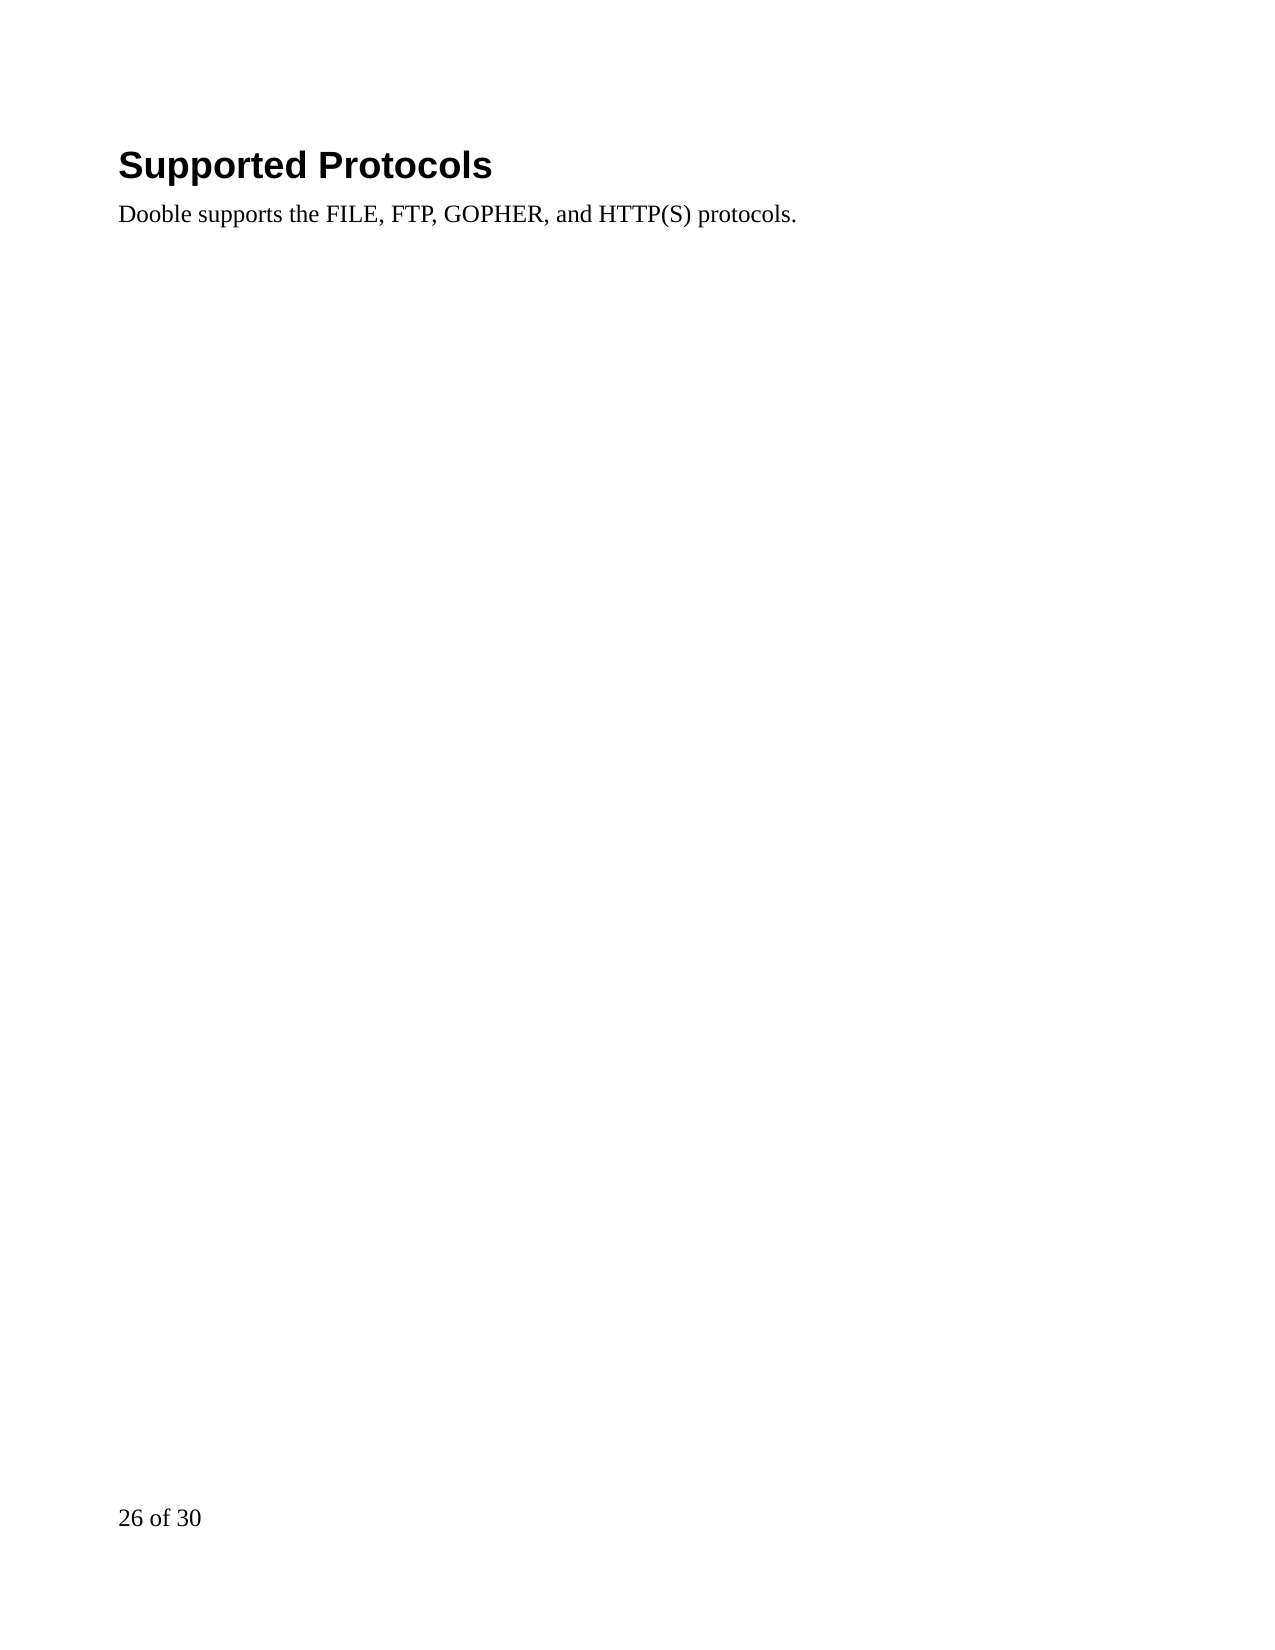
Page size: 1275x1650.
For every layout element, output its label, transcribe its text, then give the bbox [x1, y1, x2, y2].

subtitle Supported Protocols [118, 143, 1157, 187]
text Dooble supports the FILE, FTP, GOPHER, and HTTP(S) protocols. [118, 199, 1157, 228]
